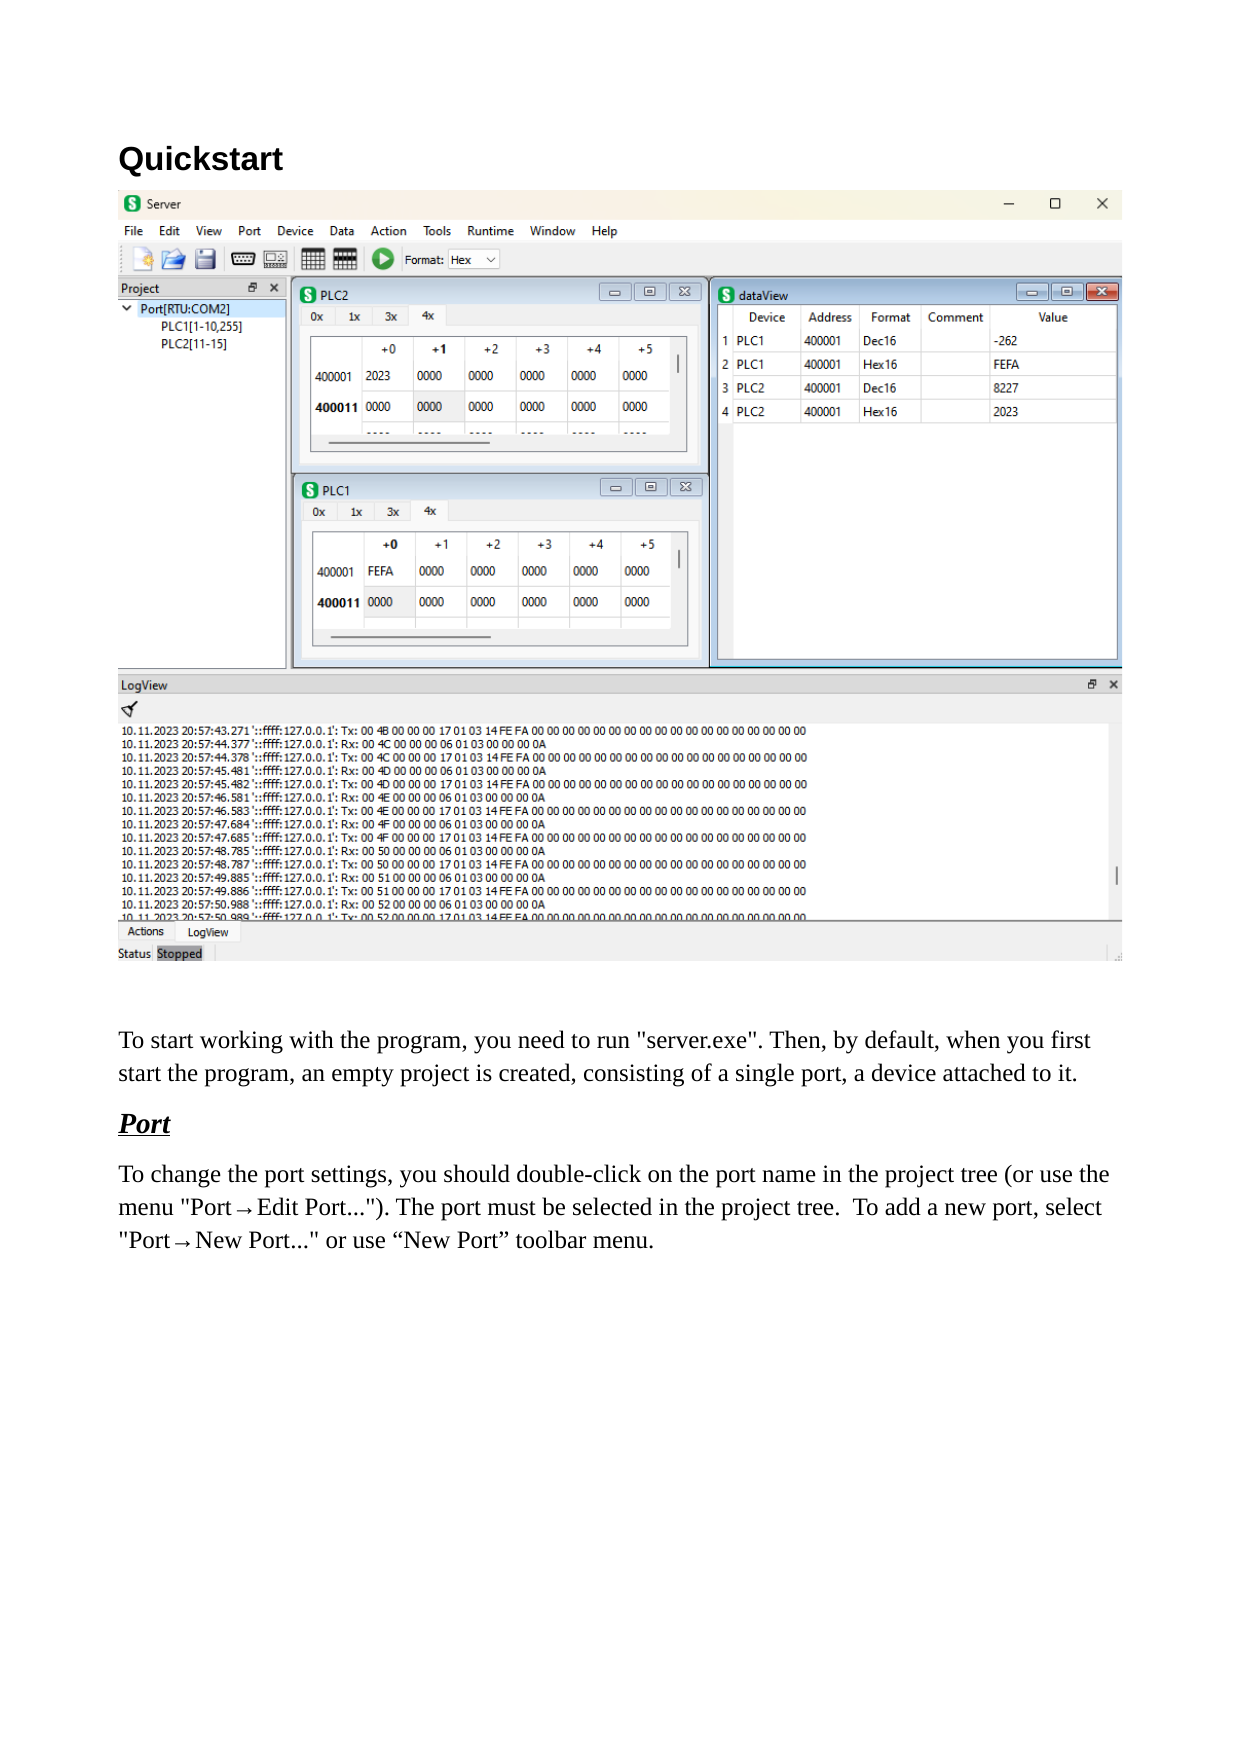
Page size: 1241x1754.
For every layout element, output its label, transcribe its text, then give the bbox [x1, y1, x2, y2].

subtitle Quickstart [118, 139, 1122, 177]
text Port [118, 1106, 1122, 1139]
text To change the port settings, you should double-click on the port name in the project tree (or use the menu "Port→Edit Port..."). The port must be selected in the project tree. To add a new port, select "Port→New Port..." or use “New Port” toolbar menu. [118, 1159, 1122, 1254]
text To start working with the program, you need to run "server.exe". Then, by default, when you first start the program, an empty project is created, consisting of a single port, a device attached to it. [118, 1025, 1122, 1087]
picture [118, 190, 1123, 961]
